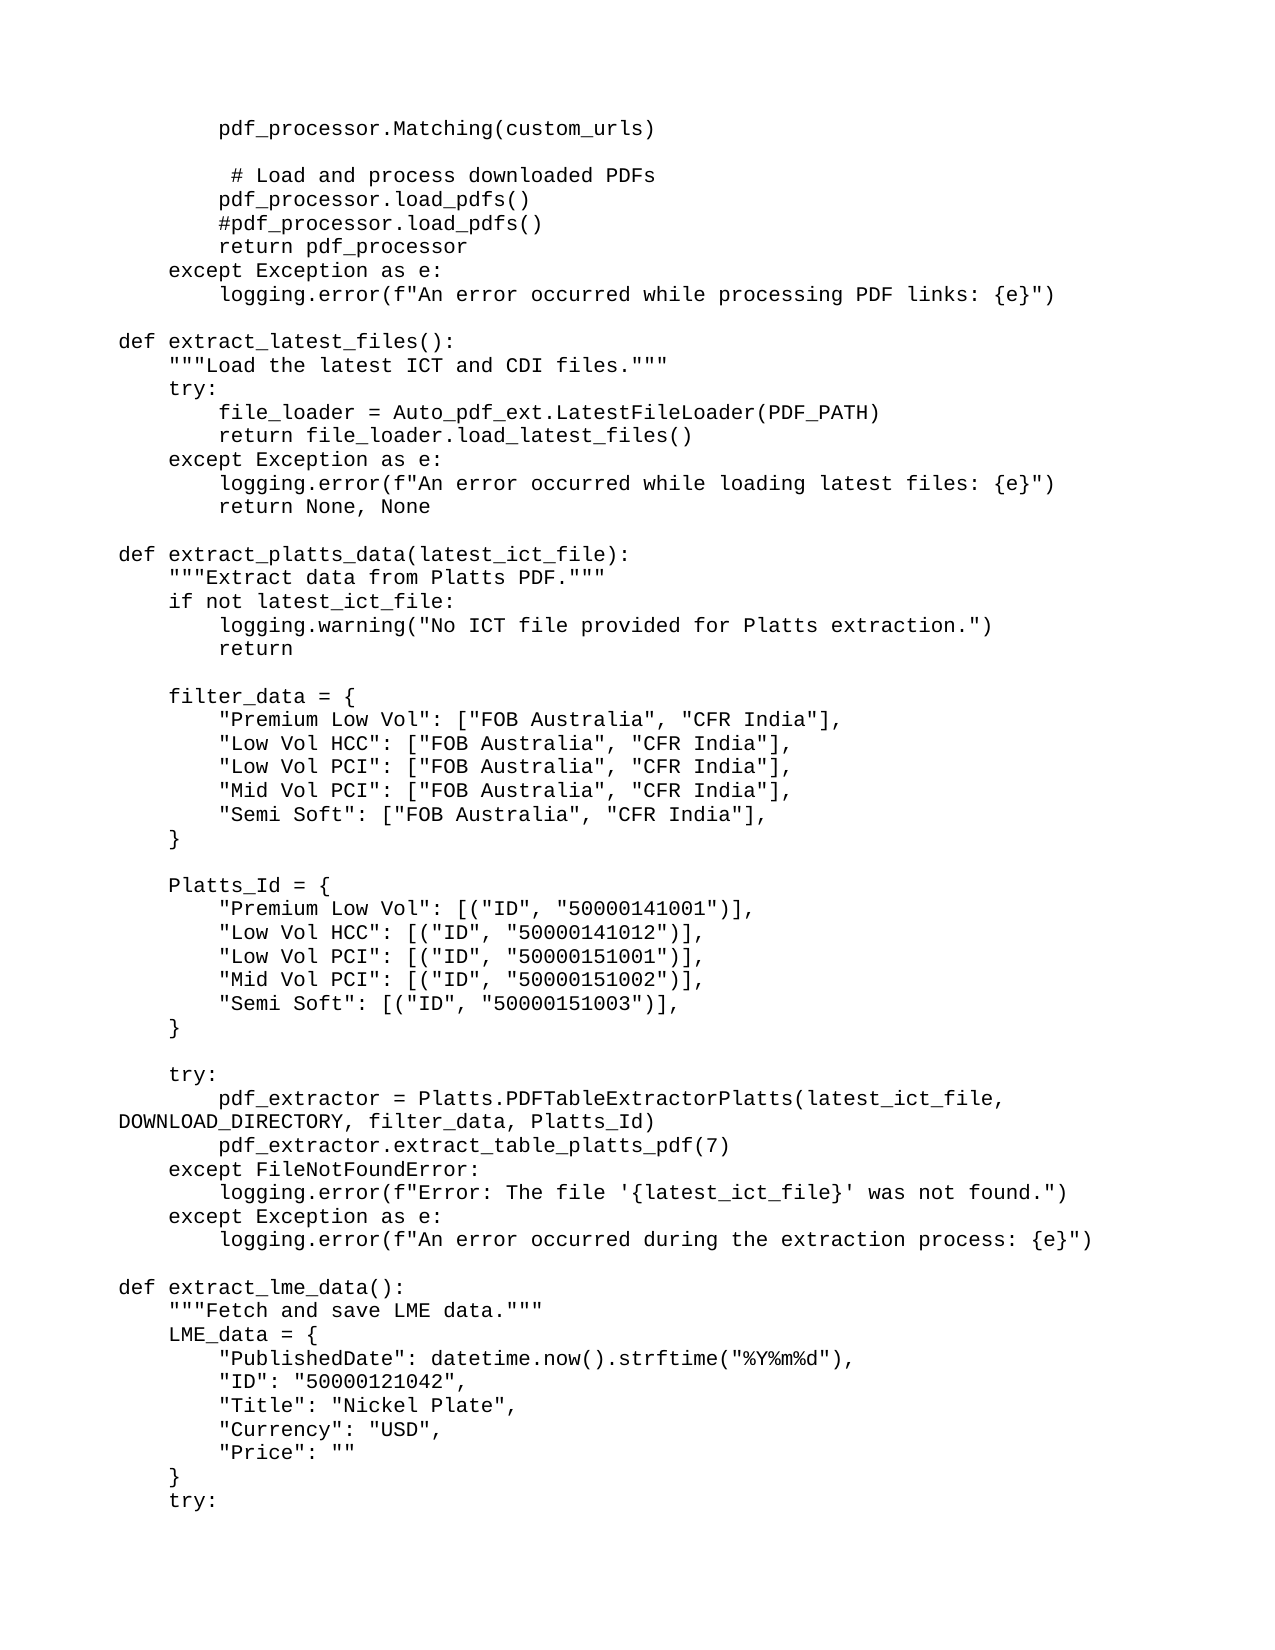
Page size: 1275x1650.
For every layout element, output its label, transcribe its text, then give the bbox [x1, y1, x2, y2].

text pdf_processor.load_pdfs() [118, 189, 1157, 213]
text logging.error(f"An error occurred while processing PDF links: {e}") [118, 284, 1157, 307]
text except FileNotFoundError: [118, 1158, 1157, 1182]
text return pdf_processor [118, 236, 1157, 260]
text } [118, 1017, 1157, 1040]
text } [118, 1466, 1157, 1489]
text return None, None [118, 496, 1157, 520]
text return [118, 638, 1157, 662]
text """Load the latest ICT and CDI files.""" [118, 354, 1157, 378]
text def extract_latest_files(): [118, 331, 1157, 354]
text """Extract data from Platts PDF.""" [118, 567, 1157, 591]
text def extract_platts_data(latest_ict_file): [118, 544, 1157, 567]
text def extract_lme_data(): [118, 1277, 1157, 1300]
text file_loader = Auto_pdf_ext.LatestFileLoader(PDF_PATH) [118, 402, 1157, 426]
text if not latest_ict_file: [118, 591, 1157, 615]
text logging.error(f"An error occurred while loading latest files: {e}") [118, 473, 1157, 496]
text "Mid Vol PCI": ["FOB Australia", "CFR India"], [118, 780, 1157, 804]
text "Premium Low Vol": ["FOB Australia", "CFR India"], [118, 709, 1157, 733]
text "Low Vol HCC": [("ID", "50000141012")], [118, 922, 1157, 946]
text "Premium Low Vol": [("ID", "50000141001")], [118, 898, 1157, 922]
text "Semi Soft": [("ID", "50000151003")], [118, 993, 1157, 1017]
text except Exception as e: [118, 1206, 1157, 1229]
text try: [118, 1489, 1157, 1513]
text except Exception as e: [118, 260, 1157, 284]
text Platts_Id = { [118, 875, 1157, 898]
text filter_data = { [118, 686, 1157, 709]
text try: [118, 1064, 1157, 1088]
text "Low Vol PCI": [("ID", "50000151001")], [118, 946, 1157, 969]
text except Exception as e: [118, 449, 1157, 473]
text try: [118, 378, 1157, 402]
text # Load and process downloaded PDFs [118, 165, 1157, 189]
text pdf_extractor.extract_table_platts_pdf(7) [118, 1135, 1157, 1158]
text LME_data = { [118, 1324, 1157, 1348]
text logging.warning("No ICT file provided for Platts extraction.") [118, 615, 1157, 638]
text pdf_extractor = Platts.PDFTableExtractorPlatts(latest_ict_file, DOWNLOAD_DIRECTORY, filter_data, Platts_Id) [118, 1088, 1157, 1135]
text pdf_processor.Matching(custom_urls) [118, 118, 1157, 142]
text "PublishedDate": datetime.now().strftime("%Y%m%d"), [118, 1348, 1157, 1371]
text "ID": "50000121042", [118, 1371, 1157, 1395]
text #pdf_processor.load_pdfs() [118, 213, 1157, 236]
text "Mid Vol PCI": [("ID", "50000151002")], [118, 969, 1157, 993]
text "Semi Soft": ["FOB Australia", "CFR India"], [118, 804, 1157, 827]
text return file_loader.load_latest_files() [118, 426, 1157, 449]
text "Currency": "USD", [118, 1419, 1157, 1442]
text "Low Vol HCC": ["FOB Australia", "CFR India"], [118, 733, 1157, 757]
text "Price": "" [118, 1442, 1157, 1466]
text logging.error(f"An error occurred during the extraction process: {e}") [118, 1229, 1157, 1253]
text logging.error(f"Error: The file '{latest_ict_file}' was not found.") [118, 1182, 1157, 1206]
text "Low Vol PCI": ["FOB Australia", "CFR India"], [118, 757, 1157, 780]
text } [118, 827, 1157, 851]
text "Title": "Nickel Plate", [118, 1395, 1157, 1419]
text """Fetch and save LME data.""" [118, 1300, 1157, 1324]
